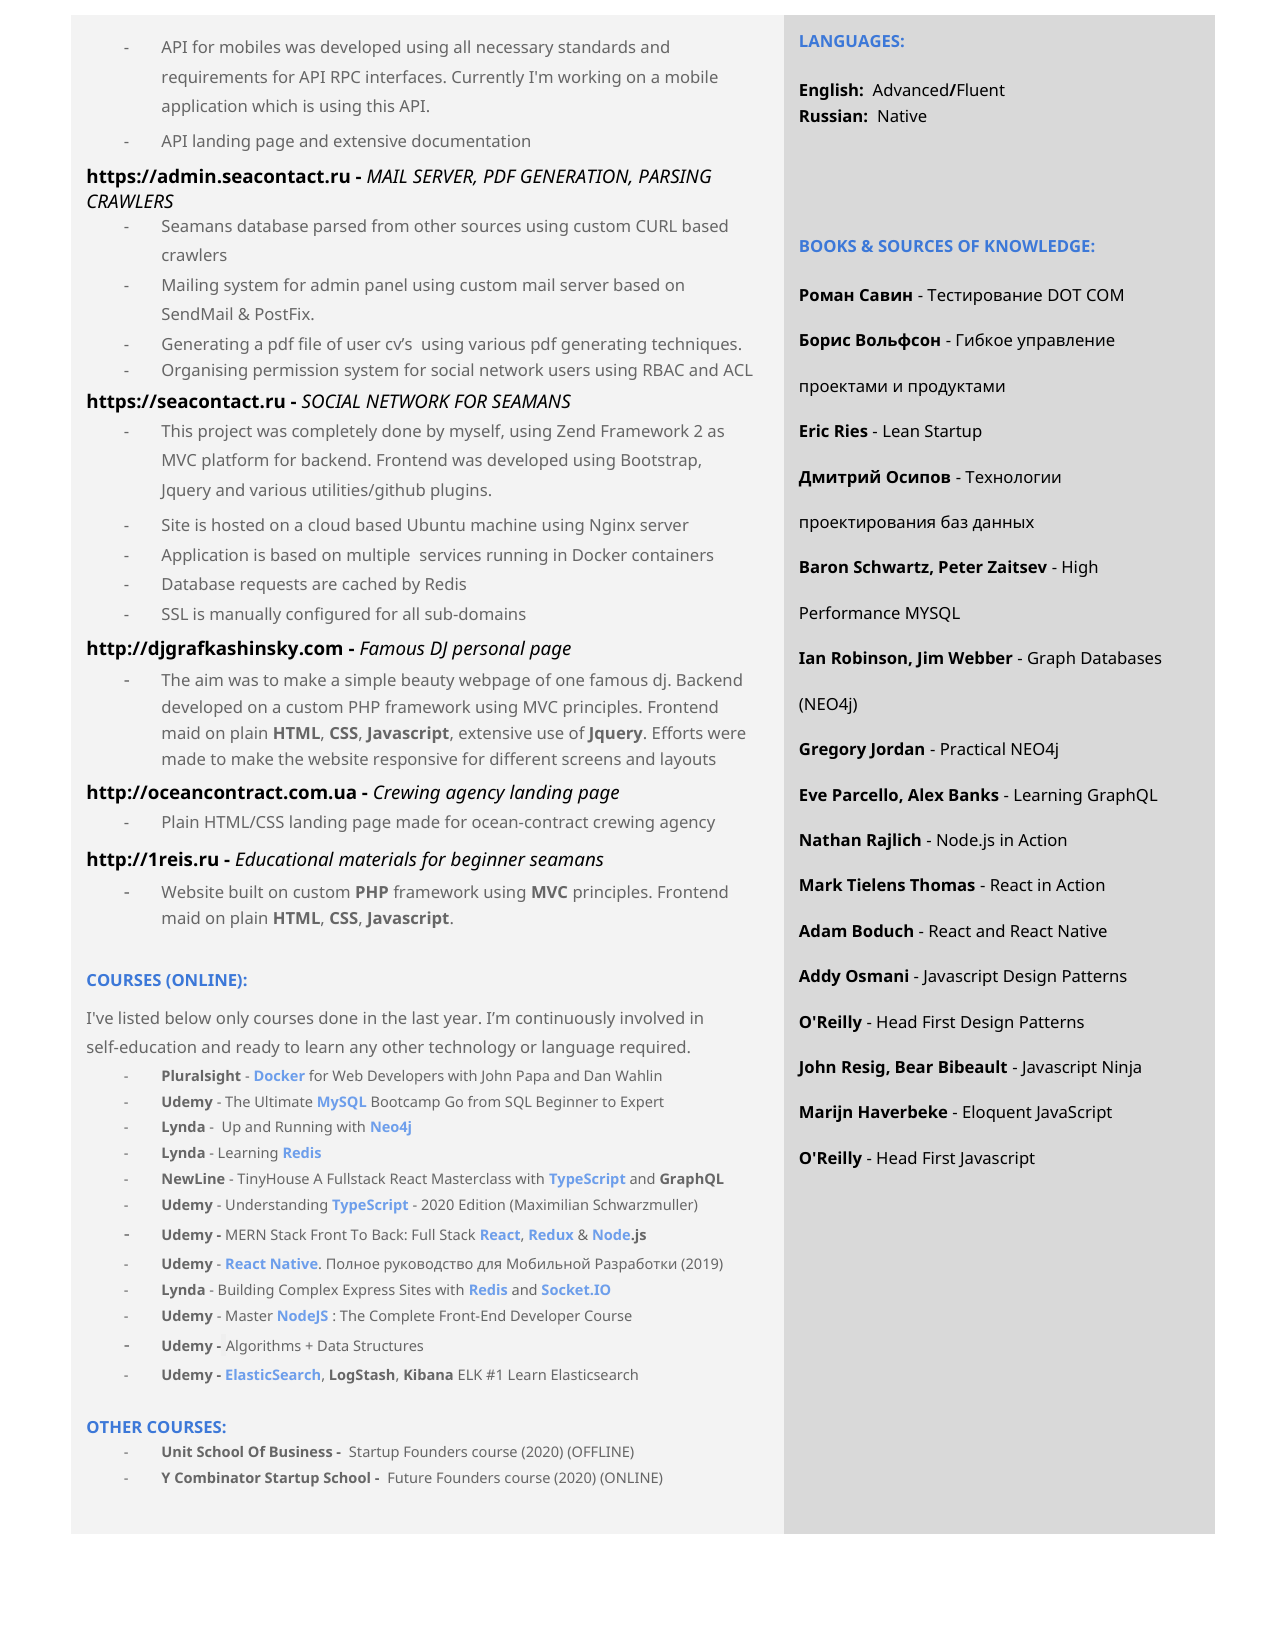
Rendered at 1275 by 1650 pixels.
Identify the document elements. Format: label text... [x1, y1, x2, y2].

table_header API for mobiles was developed using all necessary standards and requirements for API RPC interfaces. Currently I'm working on a mobile application which is using this API. API landing page and extensive documentation https://admin.seacontact.ru - MAIL SERVER, PDF GENERATION, PARSING CRAWLERS Seamans database parsed from other sources using custom CURL based crawlers Mailing system for admin panel using custom mail server based on SendMail & PostFix. Generating a pdf file of user cv’s using various pdf generating techniques. Organising permission system for social network users using RBAC and ACL https://seacontact.ru - SOCIAL NETWORK FOR SEAMANS This project was completely done by myself, using Zend Framework 2 as MVC platform for backend. Frontend was developed using Bootstrap, Jquery and various utilities/github plugins. Site is hosted on a cloud based Ubuntu machine using Nginx server Application is based on multiple services running in Docker containers Database requests are cached by Redis SSL is manually configured for all sub-domains http://djgrafkashinsky.com - Famous DJ personal page The aim was to make a simple beauty webpage of one famous dj. Backend developed on a custom PHP framework using MVC principles. Frontend maid on plain HTML, CSS, Javascript, extensive use of Jquery. Efforts were made to make the website responsive for different screens and layouts http://oceancontract.com.ua - Crewing agency landing page Plain HTML/CSS landing page made for ocean-contract crewing agency http://1reis.ru - Educational materials for beginner seamans Website built on custom PHP framework using MVC principles. Frontend maid on plain HTML, CSS, Javascript. COURSES (ONLINE): I've listed below only courses done in the last year. I’m continuously involved in self-education and ready to learn any other technology or language required. Pluralsight - Docker for Web Developers with John Papa and Dan Wahlin Udemy - The Ultimate MySQL Bootcamp Go from SQL Beginner to Expert Lynda - Up and Running with Neo4j Lynda - Learning Redis NewLine - TinyHouse A Fullstack React Masterclass with TypeScript and GraphQL Udemy - Understanding TypeScript - 2020 Edition (Maximilian Schwarzmuller) Udemy - MERN Stack Front To Back: Full Stack React, Redux & Node.js Udemy - React Native. Полное руководство для Мобильной Разработки (2019) Lynda - Building Complex Express Sites with Redis and Socket.IO Udemy - Master NodeJS : The Complete Front-End Developer Course Udemy - Algorithms + Data Structures Udemy - ElasticSearch, LogStash, Kibana ELK #1 Learn Elasticsearch OTHER COURSES: Unit School Of Business - Startup Founders course (2020) (OFFLINE) Y Combinator Startup School - Future Founders course (2020) (ONLINE) [71, 15, 784, 1534]
table_header LANGUAGES: English: Advanced/Fluent Russian: Native BOOKS & SOURCES OF KNOWLEDGE: Роман Савин - Тестирование DOT COM Борис Вольфсон - Гибкое управление проектами и продуктами Eric Ries - Lean Startup Дмитрий Осипов - Технологии проектирования баз данных Baron Schwartz, Peter Zaitsev - High Performance MYSQL Ian Robinson, Jim Webber - Graph Databases (NEO4j) Gregory Jordan - Practical NEO4j Eve Parcello, Alex Banks - Learning GraphQL Nathan Rajlich - Node.js in Action Mark Tielens Thomas - React in Action Adam Boduch - React and React Native Addy Osmani - Javascript Design Patterns O'Reilly - Head First Design Patterns John Resig, Bear Bibeault - Javascript Ninja Marijn Haverbeke - Eloquent JavaScript O'Reilly - Head First Javascript [784, 15, 1215, 1534]
